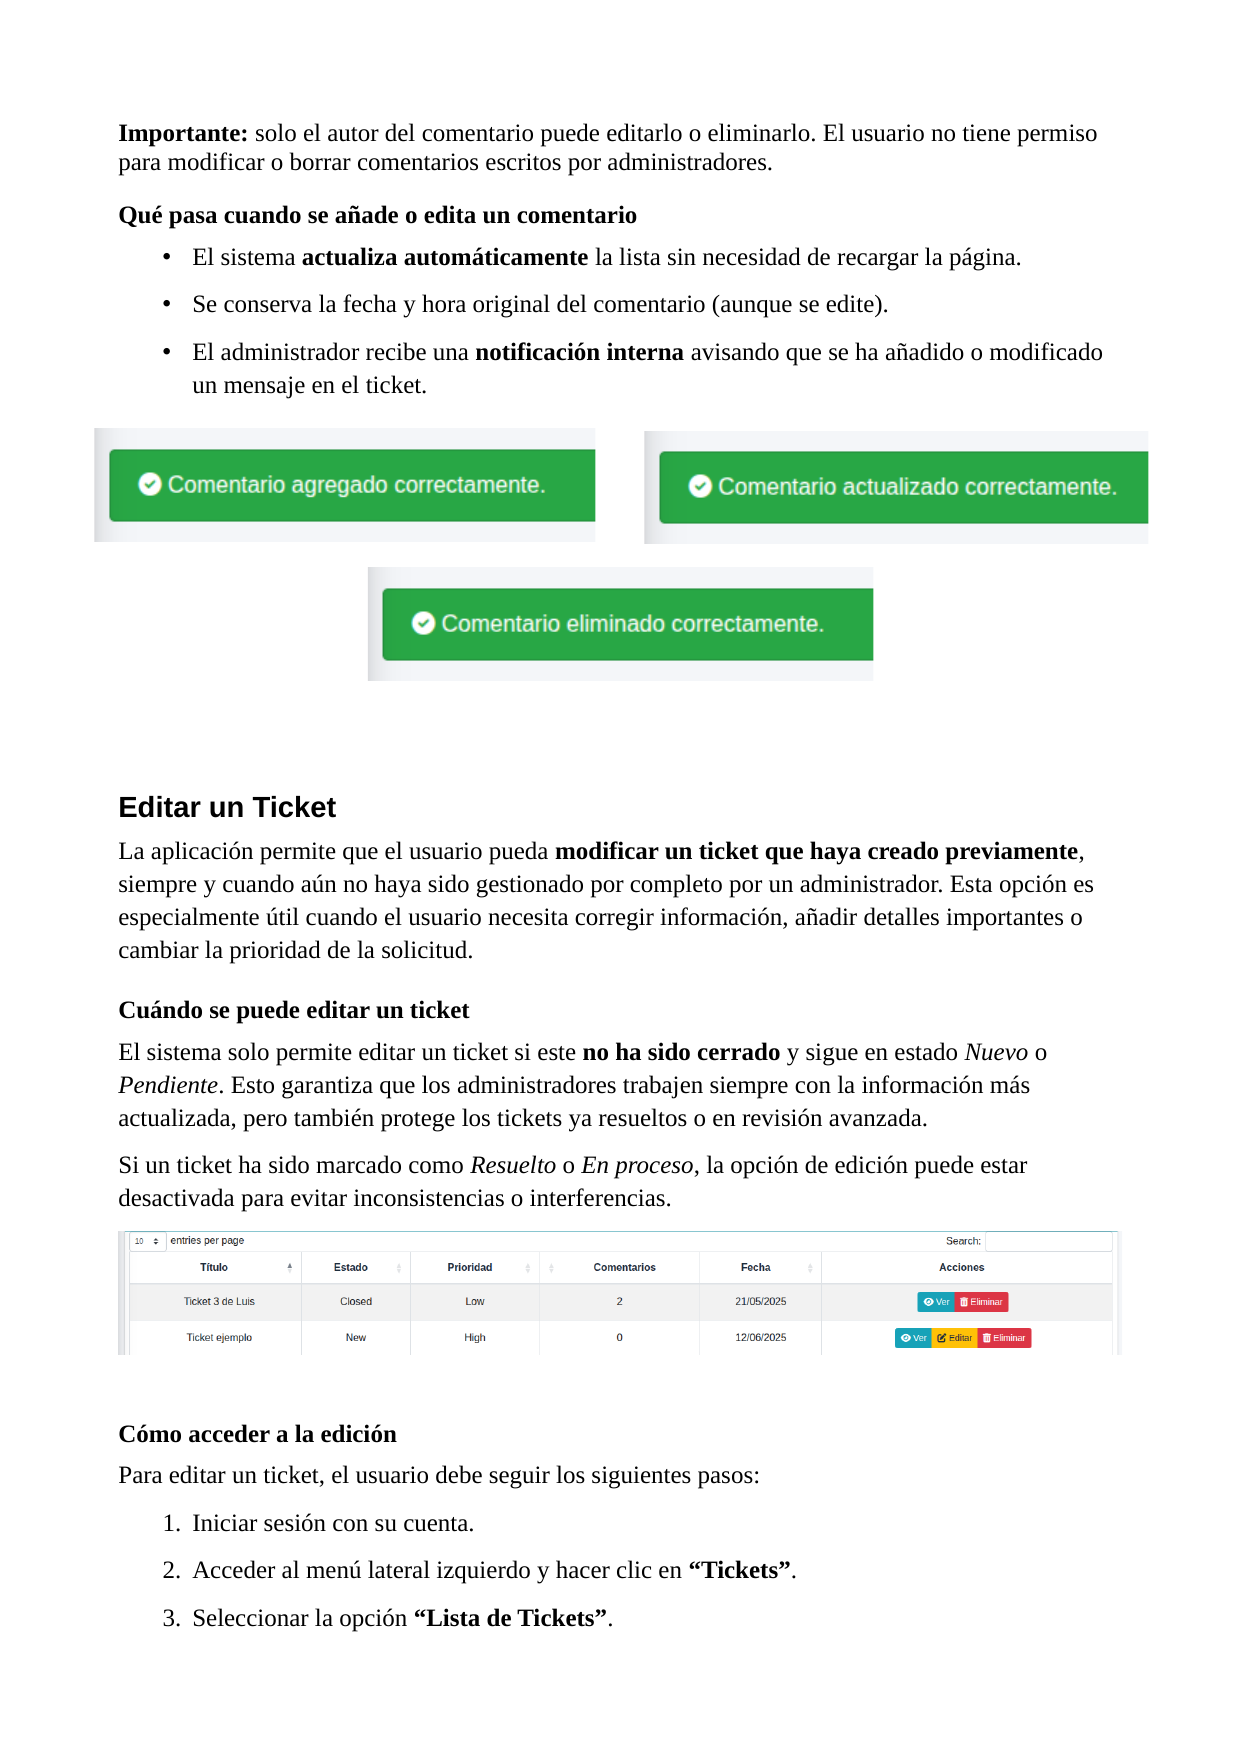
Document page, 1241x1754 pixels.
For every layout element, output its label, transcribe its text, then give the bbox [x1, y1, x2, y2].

picture [118, 1231, 1123, 1355]
list Iniciar sesión con su cuenta. [162, 1508, 1122, 1536]
subtitle Editar un Ticket [118, 790, 1122, 824]
text El sistema solo permite editar un ticket si este no ha sido cerrado y sigue en estado Nuevo o Pendiente. Esto garantiza que los administradores trabajen siempre con la información más actualizada, pero también protege los tickets ya resueltos o en revisión avanzada. [118, 1037, 1122, 1131]
picture [367, 567, 874, 681]
picture [94, 428, 596, 542]
text La aplicación permite que el usuario pueda modificar un ticket que haya creado previamente, siempre y cuando aún no haya sido gestionado por completo por un administrador. Esta opción es especialmente útil cuando el usuario necesita corregir información, añadir detalles importantes o cambiar la prioridad de la solicitud. [118, 836, 1122, 964]
list Se conserva la fecha y hora original del comentario (aunque se edite). [162, 289, 1122, 318]
list Acceder al menú lateral izquierdo y hacer clic en “Tickets”. [162, 1555, 1122, 1584]
subtitle Cómo acceder a la edición [118, 1419, 1122, 1447]
subtitle Cuándo se puede editar un ticket [118, 995, 1122, 1024]
list Seleccionar la opción “Lista de Tickets”. [162, 1603, 1122, 1632]
text Si un ticket ha sido marcado como Resuelto o En proceso, la opción de edición puede estar desactivada para evitar inconsistencias o interferencias. [118, 1150, 1122, 1212]
list El administrador recibe una notificación interna avisando que se ha añadido o modificado un mensaje en el ticket. [162, 337, 1122, 399]
subtitle Importante: solo el autor del comentario puede editarlo o eliminarlo. El usuario no tiene permiso para modificar o borrar comentarios escritos por administradores. [118, 118, 1122, 176]
list El sistema actualiza automáticamente la lista sin necesidad de recargar la página. [162, 242, 1122, 271]
subtitle Qué pasa cuando se añade o edita un comentario [118, 201, 1122, 229]
text Para editar un ticket, el usuario debe seguir los siguientes pasos: [118, 1460, 1122, 1489]
picture [644, 431, 1149, 544]
